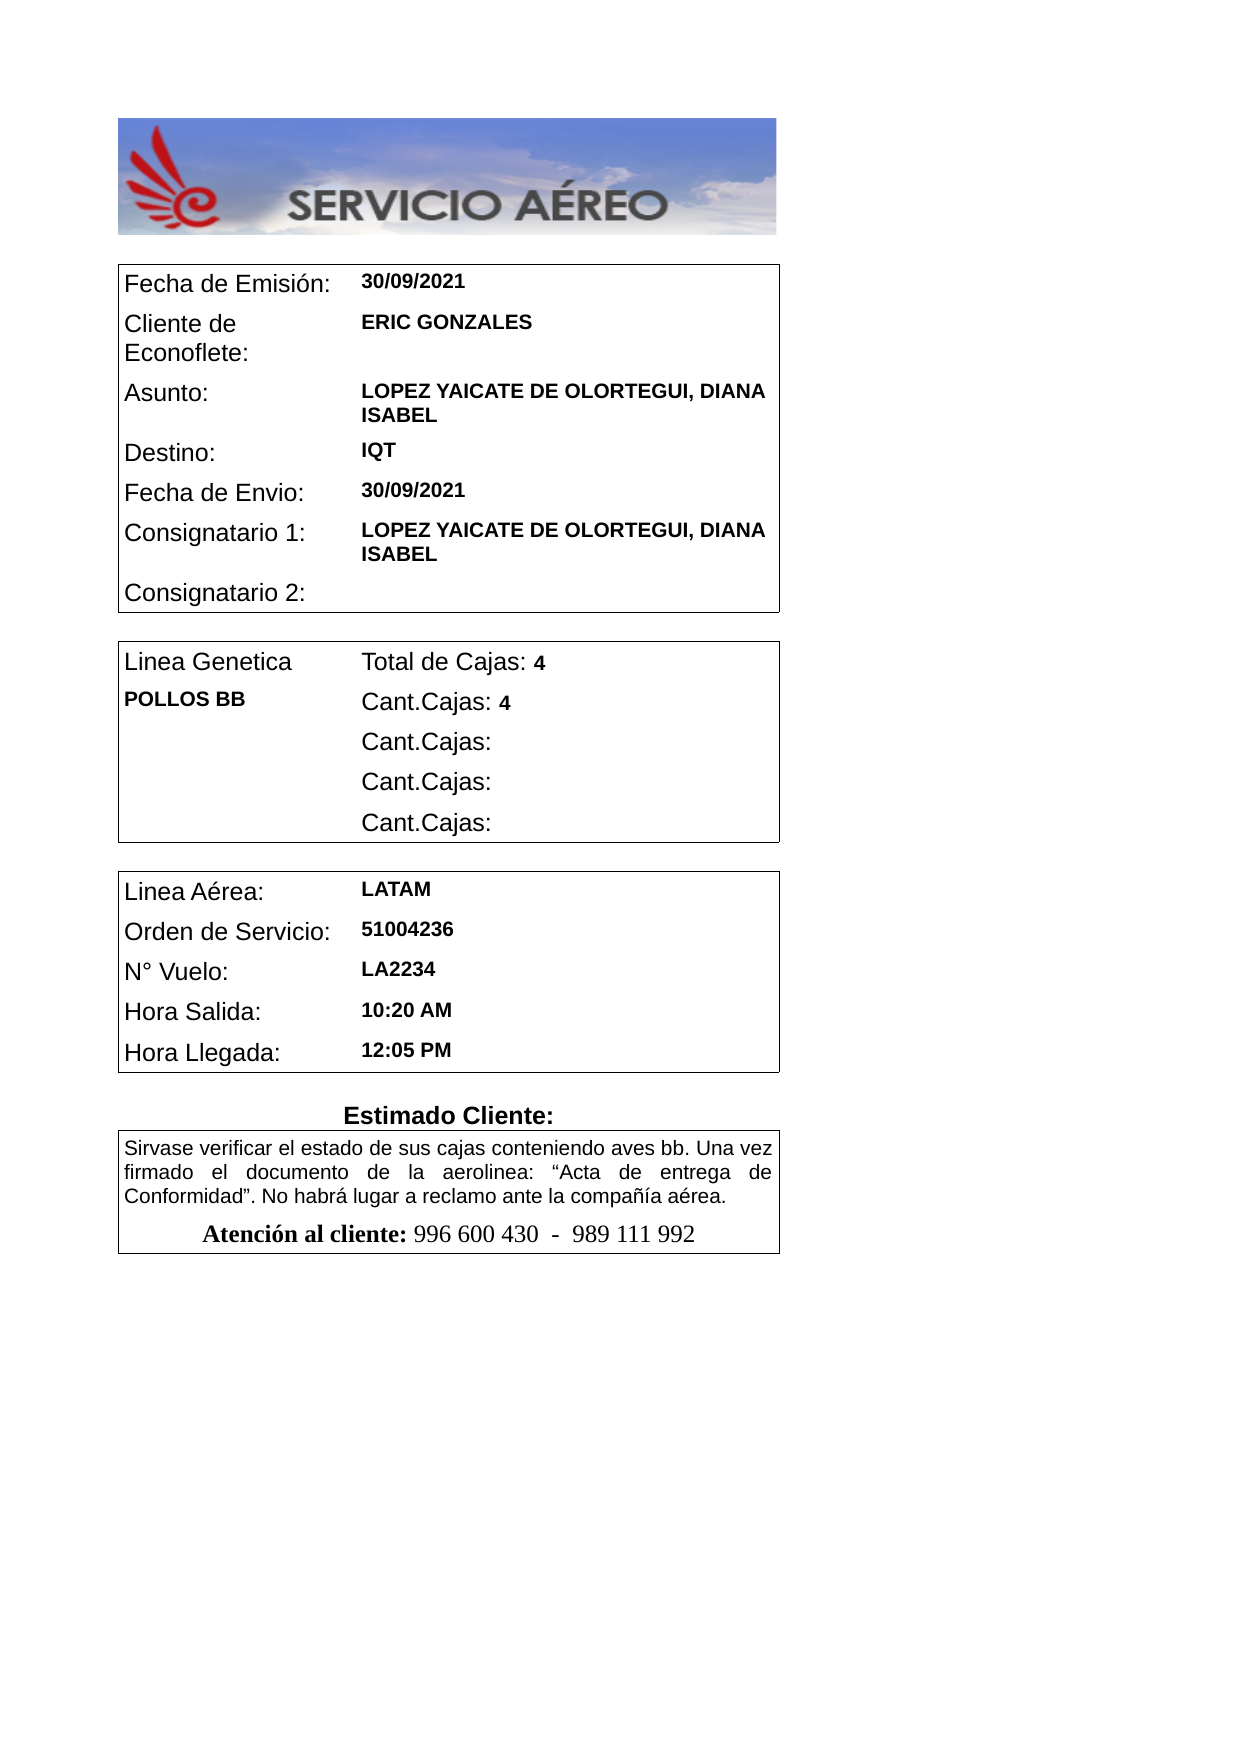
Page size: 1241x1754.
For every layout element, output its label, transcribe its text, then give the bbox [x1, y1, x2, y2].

table_cell Fecha de Envio: [119, 472, 356, 512]
table_cell [356, 572, 779, 612]
table_cell Atención al cliente: 996 600 430 - 989 111 992 [119, 1213, 779, 1253]
table_cell [118, 843, 356, 871]
table_header 30/09/2021 [356, 265, 779, 304]
table_cell Cliente de Econoflete: [119, 304, 356, 373]
table_cell Sirvase verificar el estado de sus cajas conteniendo aves bb. Una vez firmado el documento de la aerolinea: “Acta de entrega de Conformidad”. No habrá lugar a reclamo ante la compañía aérea. [119, 1131, 779, 1213]
table_cell Hora Salida: [119, 992, 356, 1032]
table_cell 51004236 [356, 911, 779, 951]
table_cell IQT [356, 432, 779, 472]
table_cell Cant.Cajas: [356, 721, 779, 762]
table_cell LOPEZ YAICATE DE OLORTEGUI, DIANA ISABEL [356, 373, 779, 432]
table_cell Hora Llegada: [119, 1032, 356, 1072]
table_cell 12:05 PM [356, 1032, 779, 1072]
table_cell LOPEZ YAICATE DE OLORTEGUI, DIANA ISABEL [356, 513, 779, 572]
table_cell Destino: [119, 432, 356, 472]
table_cell [119, 762, 356, 802]
table_cell Cant.Cajas: [356, 802, 779, 842]
table_cell 10:20 AM [356, 992, 779, 1032]
picture [118, 118, 777, 235]
table_cell Consignatario 2: [119, 572, 356, 612]
table_header Fecha de Emisión: [119, 265, 356, 304]
table_cell LATAM [356, 872, 779, 911]
table_cell Linea Aérea: [119, 872, 356, 911]
table_cell Asunto: [119, 373, 356, 432]
table_cell [356, 843, 779, 871]
table_cell [119, 802, 356, 842]
table_cell [119, 721, 356, 762]
table_cell Estimado Cliente: [118, 1073, 779, 1130]
table_cell N° Vuelo: [119, 951, 356, 992]
table_cell Cant.Cajas: 4 [356, 681, 779, 721]
table_cell Orden de Servicio: [119, 911, 356, 951]
table_cell [356, 613, 779, 641]
table_cell LA2234 [356, 951, 779, 992]
table_cell POLLOS BB [119, 681, 356, 721]
table_cell [118, 613, 356, 641]
table_cell Total de Cajas: 4 [356, 642, 779, 681]
table_cell ERIC GONZALES [356, 304, 779, 373]
table_cell Cant.Cajas: [356, 762, 779, 802]
table_cell Linea Genetica [119, 642, 356, 681]
table_cell Consignatario 1: [119, 513, 356, 572]
table_cell 30/09/2021 [356, 472, 779, 512]
